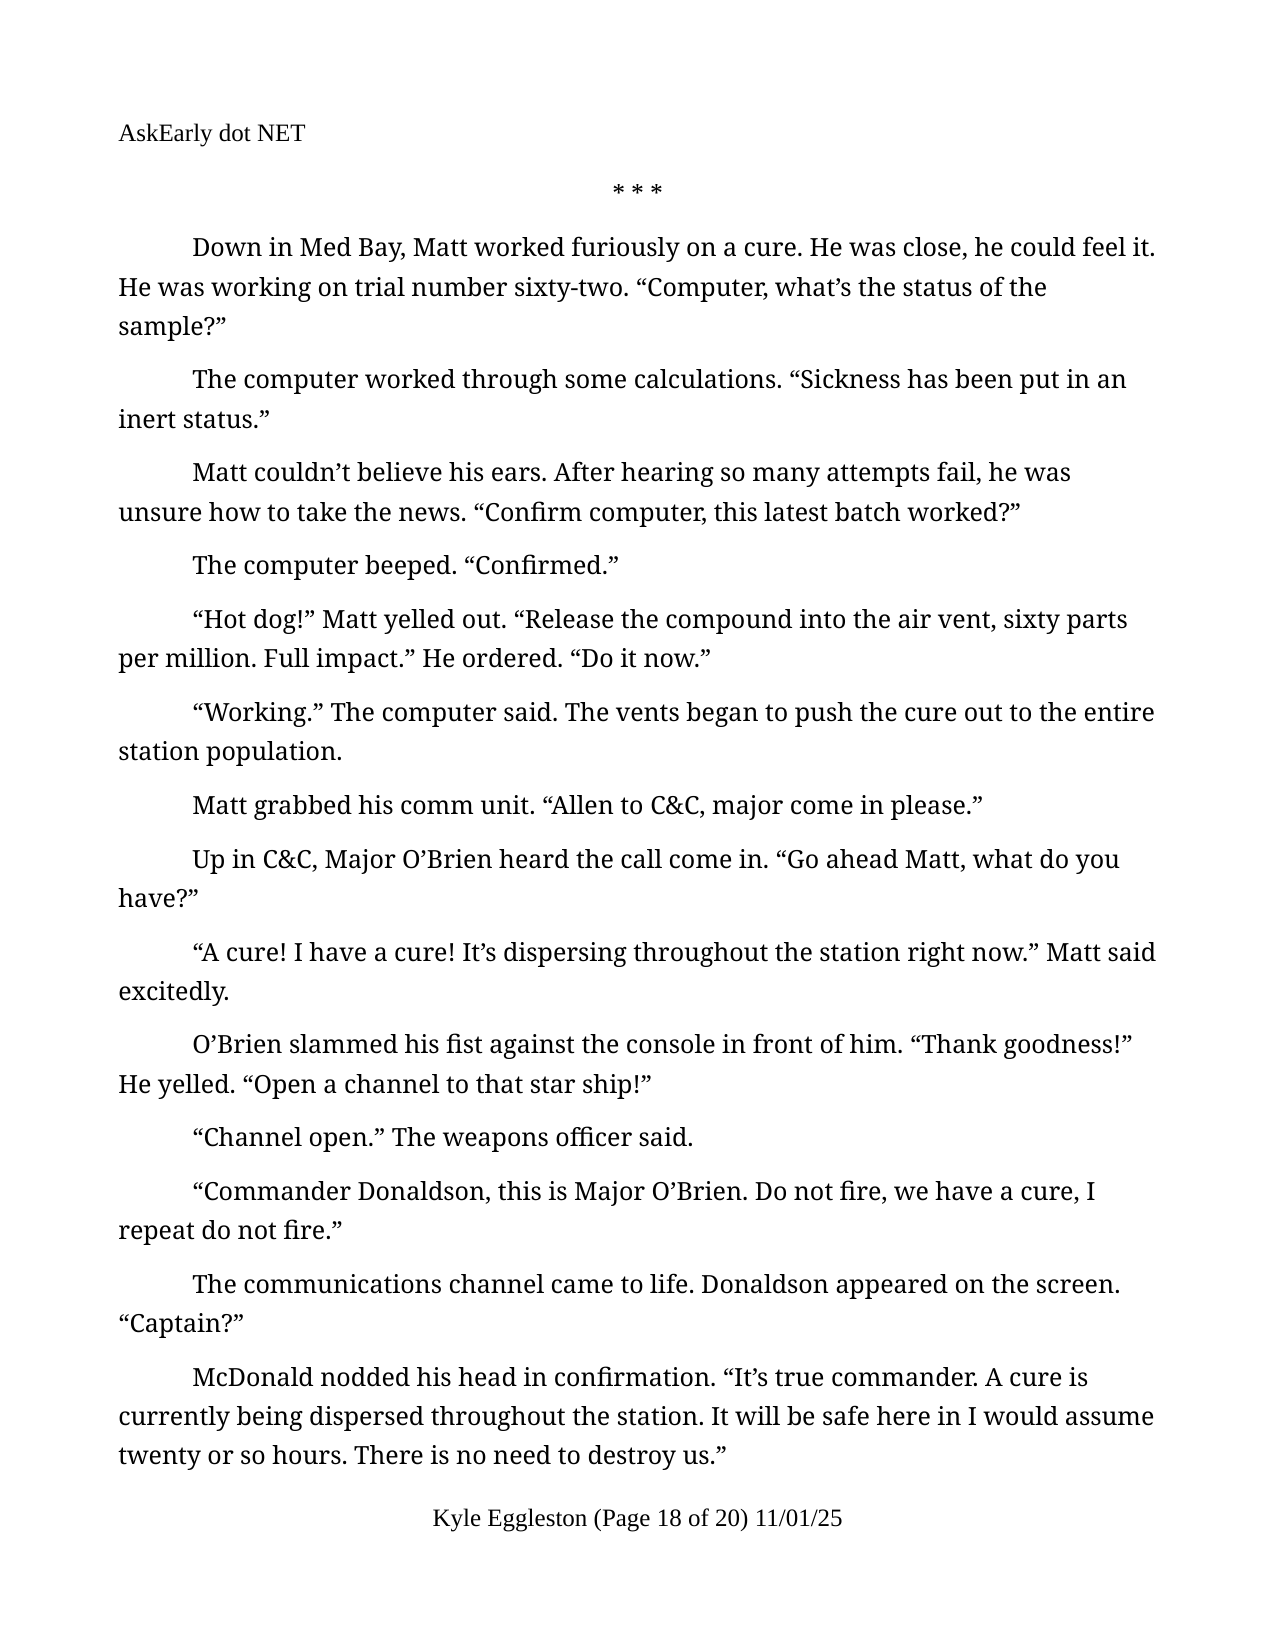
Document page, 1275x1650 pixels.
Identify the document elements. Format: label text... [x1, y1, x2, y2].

text McDonald nodded his head in confirmation. “It’s true commander. A cure is currently being dispersed throughout the station. It will be safe here in I would assume twenty or so hours. There is no need to destroy us.” [118, 1360, 1157, 1472]
text Matt couldn’t believe his ears. After hearing so many attempts fail, he was unsure how to take the news. “Confirm computer, this latest batch worked?” [118, 455, 1157, 528]
text “A cure! I have a cure! It’s dispersing throughout the station right now.” Matt said excitedly. [118, 934, 1157, 1007]
text “Commander Donaldson, this is Major O’Brien. Do not fire, we have a cure, I repeat do not fire.” [118, 1174, 1157, 1247]
text “Channel open.” The weapons officer said. [118, 1120, 1157, 1154]
text The computer beeped. “Confirmed.” [118, 548, 1157, 582]
text * * * [118, 176, 1157, 210]
text Up in C&C, Major O’Brien heard the call come in. “Go ahead Matt, what do you have?” [118, 841, 1157, 914]
text Down in Med Bay, Matt worked furiously on a cure. He was close, he could feel it. He was working on trial number sixty-two. “Computer, what’s the status of the sample?” [118, 230, 1157, 342]
text O’Brien slammed his fist against the console in front of him. “Thank goodness!” He yelled. “Open a channel to that star ship!” [118, 1027, 1157, 1100]
text The communications channel came to life. Donaldson appeared on the screen. “Captain?” [118, 1267, 1157, 1340]
text The computer worked through some calculations. “Sickness has been put in an inert status.” [118, 362, 1157, 435]
text “Working.” The computer said. The vents began to push the cure out to the entire station population. [118, 695, 1157, 768]
text Matt grabbed his comm unit. “Allen to C&C, major come in please.” [118, 788, 1157, 822]
text “Hot dog!” Matt yelled out. “Release the compound into the air vent, sixty parts per million. Full impact.” He ordered. “Do it now.” [118, 602, 1157, 675]
